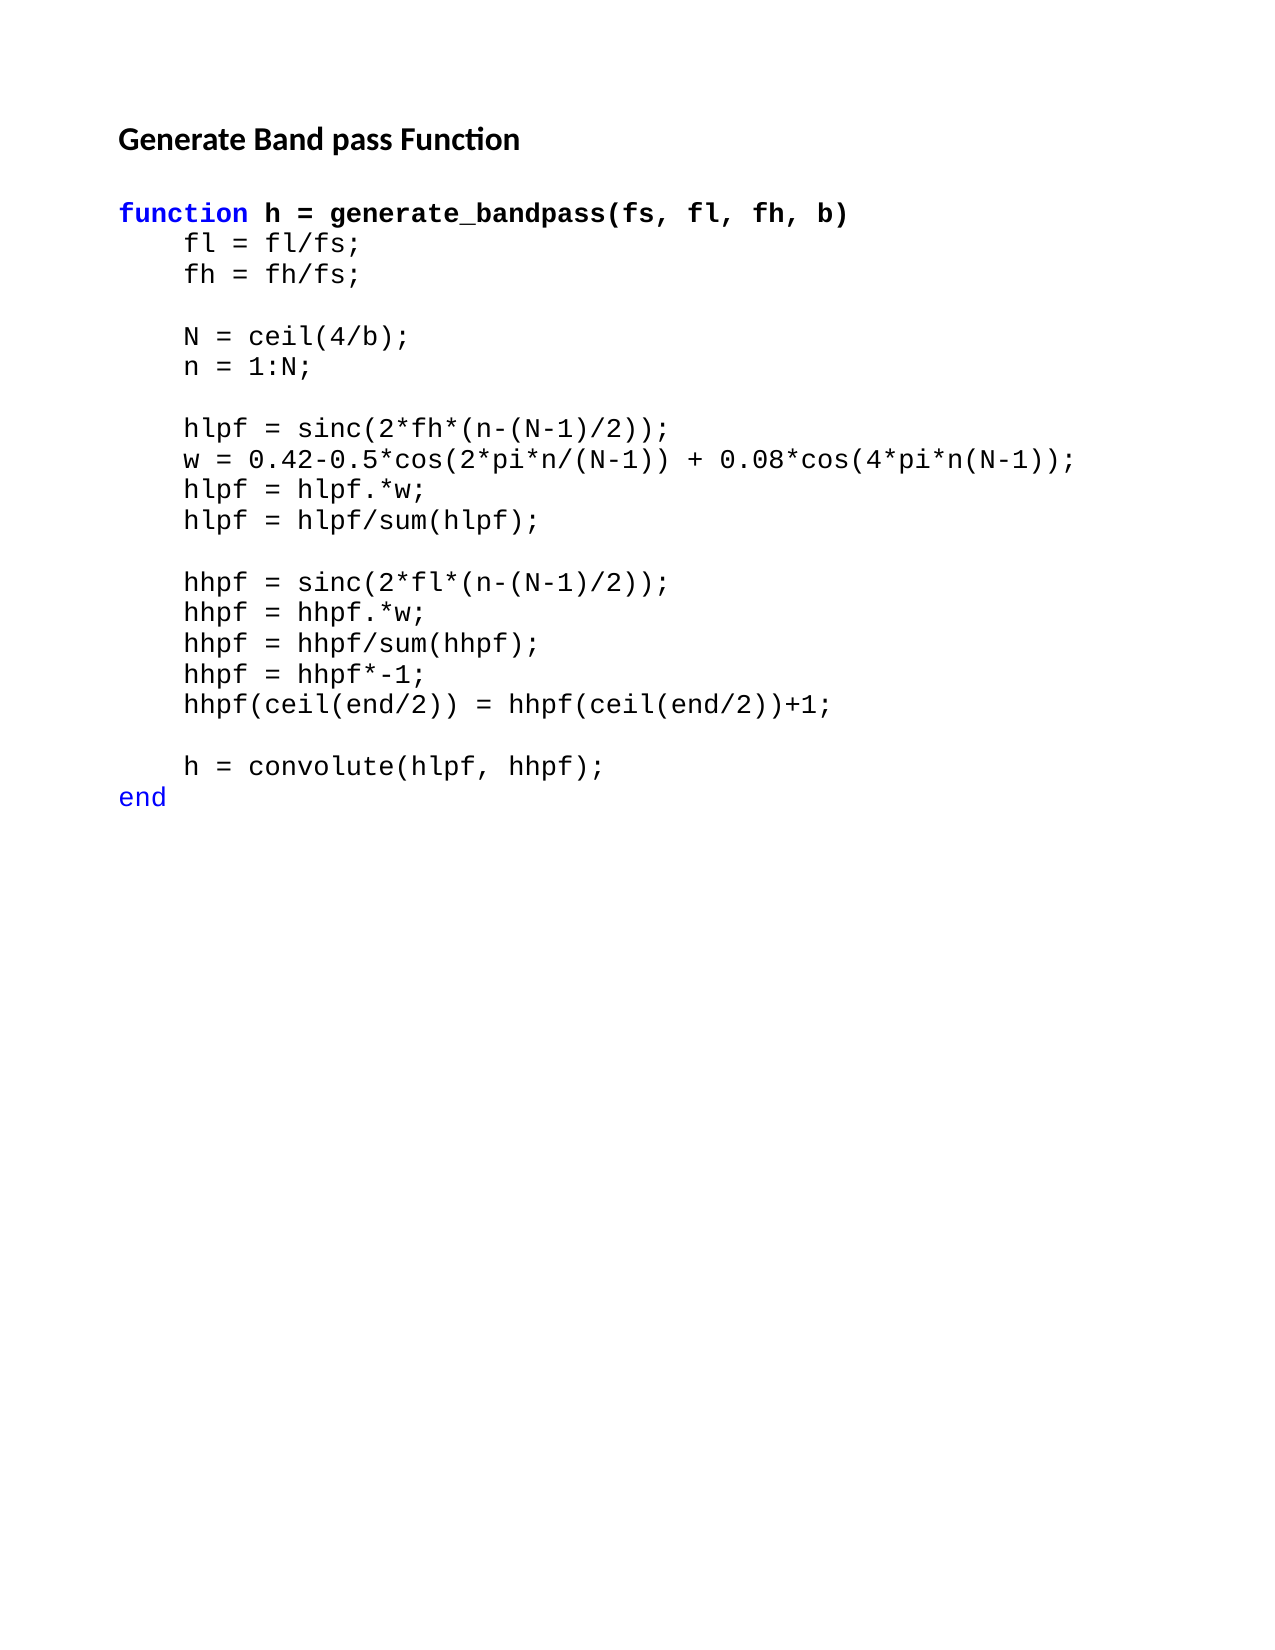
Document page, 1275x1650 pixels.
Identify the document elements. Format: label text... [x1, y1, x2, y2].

text hhpf = hhpf*-1; [118, 661, 1157, 691]
text n = 1:N; [118, 353, 1157, 384]
text hlpf = sinc(2*fh*(n-(N-1)/2)); [118, 415, 1157, 445]
text end [118, 783, 1157, 814]
text fh = fh/fs; [118, 261, 1157, 292]
text hhpf = hhpf/sum(hhpf); [118, 630, 1157, 661]
text function h = generate_bandpass(fs, fl, fh, b) [118, 199, 1157, 230]
text fl = fl/fs; [118, 230, 1157, 261]
text hhpf = sinc(2*fl*(n-(N-1)/2)); [118, 568, 1157, 599]
text hlpf = hlpf/sum(hlpf); [118, 507, 1157, 538]
text N = ceil(4/b); [118, 322, 1157, 353]
text hhpf(ceil(end/2)) = hhpf(ceil(end/2))+1; [118, 691, 1157, 722]
text w = 0.42-0.5*cos(2*pi*n/(N-1)) + 0.08*cos(4*pi*n(N-1)); [118, 445, 1157, 476]
text h = convolute(hlpf, hhpf); [118, 753, 1157, 783]
text hlpf = hlpf.*w; [118, 476, 1157, 507]
text hhpf = hhpf.*w; [118, 599, 1157, 630]
text Generate Band pass Function [118, 118, 1157, 159]
